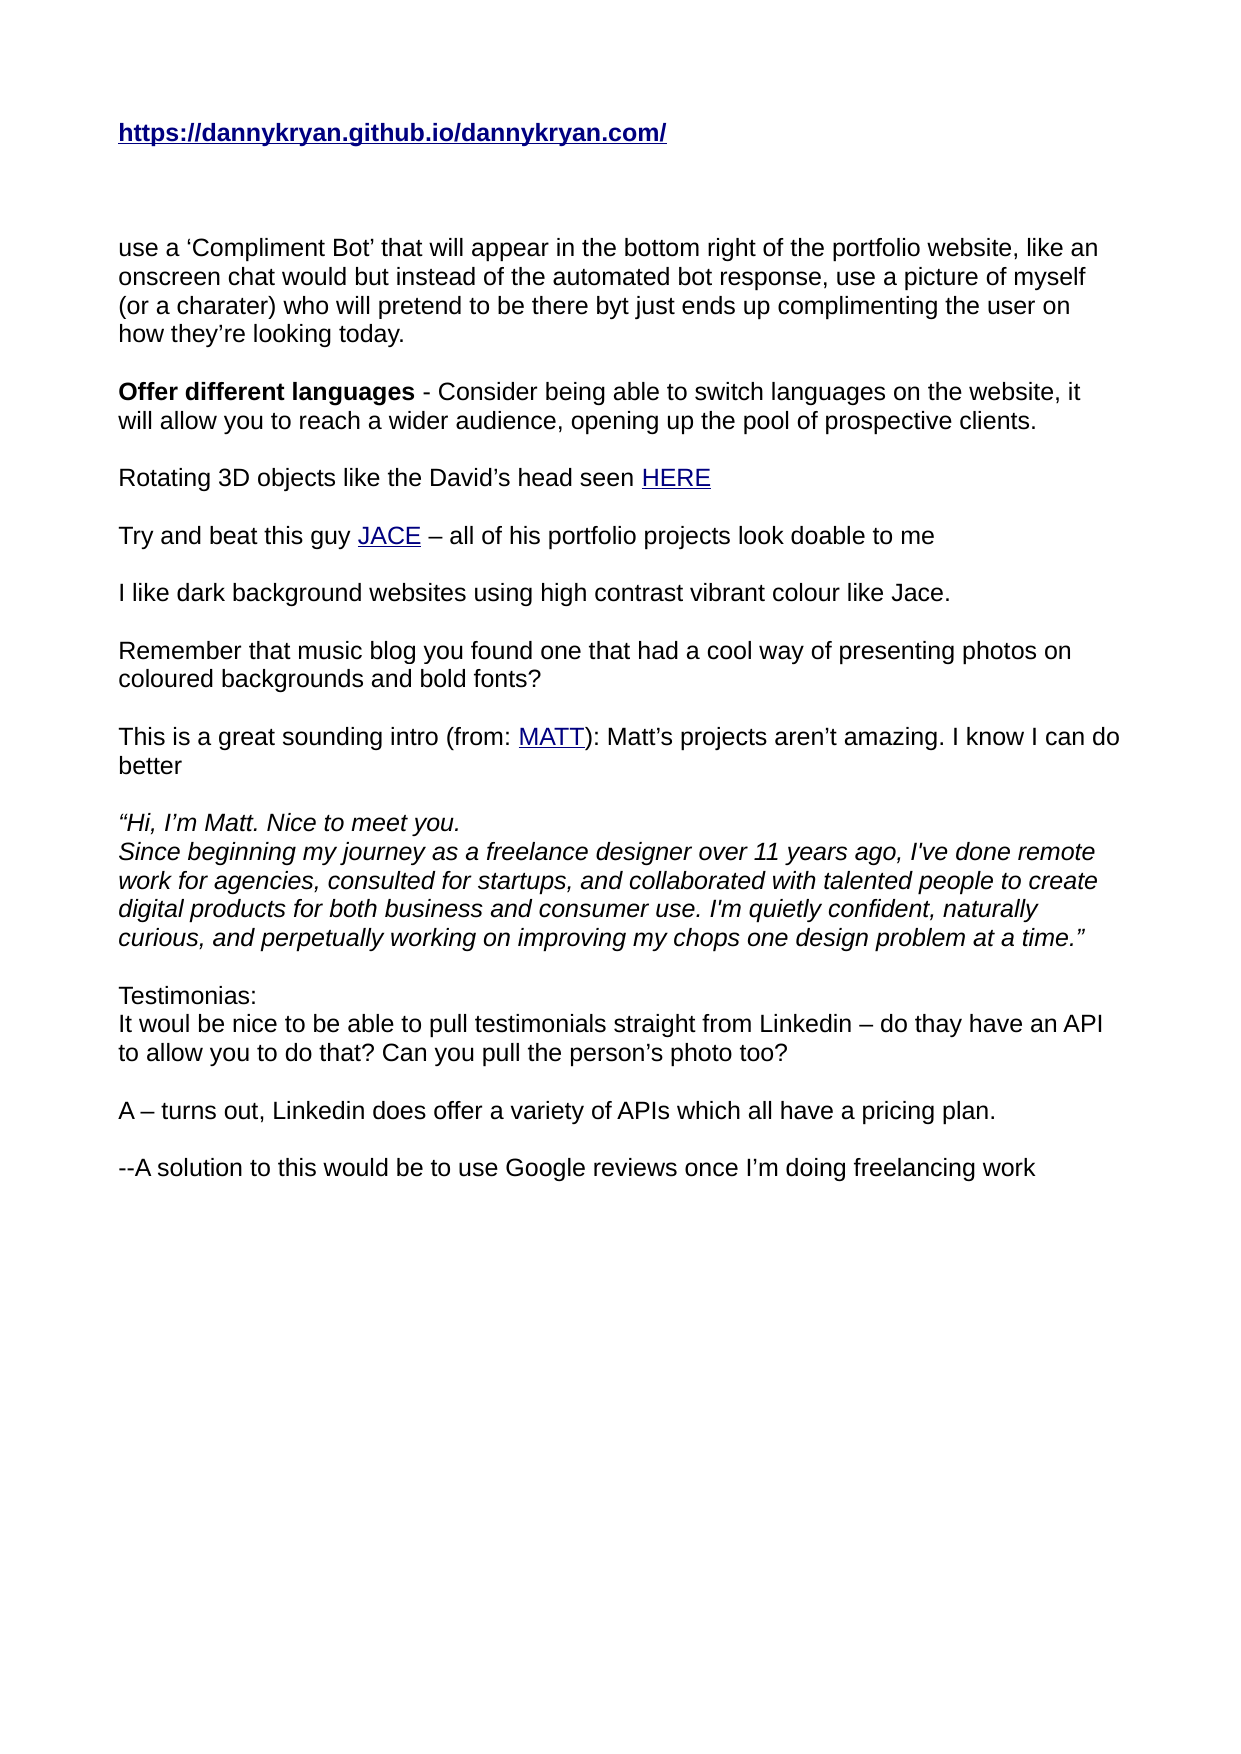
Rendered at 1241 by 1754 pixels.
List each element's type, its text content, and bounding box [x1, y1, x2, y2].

text https://dannykryan.github.io/dannykryan.com/ [118, 118, 1122, 147]
text “Hi, I’m Matt. Nice to meet you. [118, 808, 1122, 837]
text --A solution to this would be to use Google reviews once I’m doing freelancing work [118, 1153, 1122, 1182]
text This is a great sounding intro (from: MATT): Matt’s projects aren’t amazing. I know I can do better [118, 722, 1122, 779]
text A – turns out, Linkedin does offer a variety of APIs which all have a pricing plan. [118, 1096, 1122, 1124]
text Since beginning my journey as a freelance designer over 11 years ago, I've done remote work for agencies, consulted for startups, and collaborated with talented people to create digital products for both business and consumer use. I'm quietly confident, naturally curious, and perpetually working on improving my chops one design problem at a time.” [118, 837, 1122, 952]
text Testimonias: [118, 981, 1122, 1009]
text use a ‘Compliment Bot’ that will appear in the bottom right of the portfolio website, like an onscreen chat would but instead of the automated bot response, use a picture of myself (or a charater) who will pretend to be there byt just ends up complimenting the user on how they’re looking today. [118, 233, 1122, 348]
text I like dark background websites using high contrast vibrant colour like Jace. [118, 578, 1122, 607]
text Offer different languages - Consider being able to switch languages on the website, it will allow you to reach a wider audience, opening up the pool of prospective clients. [118, 377, 1122, 434]
text It woul be nice to be able to pull testimonials straight from Linkedin – do thay have an API to allow you to do that? Can you pull the person’s photo too? [118, 1009, 1122, 1067]
text Try and beat this guy JACE – all of his portfolio projects look doable to me [118, 521, 1122, 549]
text Rotating 3D objects like the David’s head seen HERE [118, 463, 1122, 492]
text Remember that music blog you found one that had a cool way of presenting photos on coloured backgrounds and bold fonts? [118, 636, 1122, 693]
